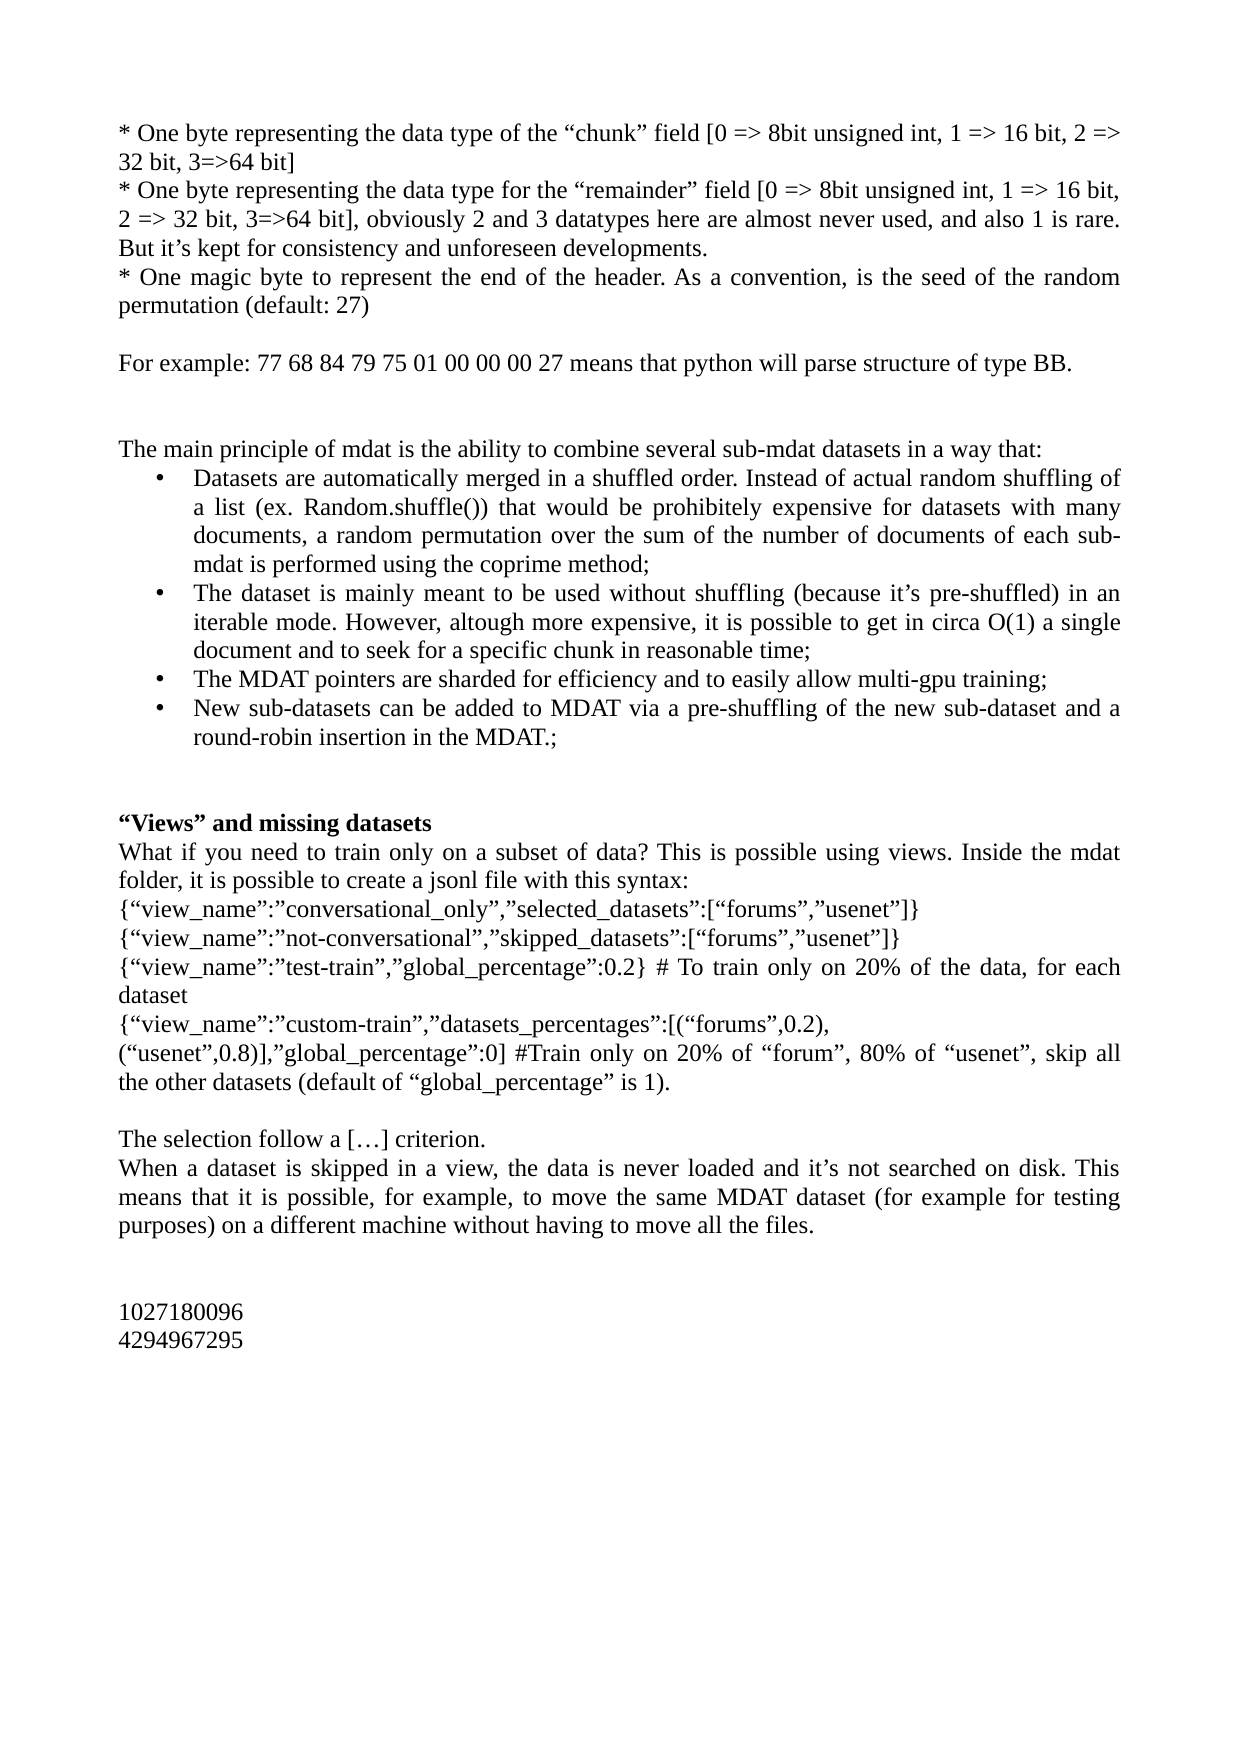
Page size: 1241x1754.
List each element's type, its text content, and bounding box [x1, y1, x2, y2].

text * One byte representing the data type for the “remainder” field [0 => 8bit unsigned int, 1 => 16 bit, 2 => 32 bit, 3=>64 bit], obviously 2 and 3 datatypes here are almost never used, and also 1 is rare. But it’s kept for consistency and unforeseen developments. [118, 176, 1122, 262]
text For example: 77 68 84 79 75 01 00 00 00 27 means that python will parse structure of type BB. [118, 348, 1122, 377]
text 1027180096 [118, 1297, 1122, 1326]
list The dataset is mainly meant to be used without shuffling (because it’s pre-shuffled) in an iterable mode. However, altough more expensive, it is possible to get in circa O(1) a single document and to seek for a specific chunk in reasonable time; [156, 578, 1122, 664]
text The main principle of mdat is the ability to combine several sub-mdat datasets in a way that: [118, 434, 1122, 463]
text * One magic byte to represent the end of the header. As a convention, is the seed of the random permutation (default: 27) [118, 262, 1122, 319]
text When a dataset is skipped in a view, the data is never loaded and it’s not searched on disk. This means that it is possible, for example, to move the same MDAT dataset (for example for testing purposes) on a different machine without having to move all the files. [118, 1153, 1122, 1239]
text 4294967295 [118, 1326, 1122, 1354]
list The MDAT pointers are sharded for efficiency and to easily allow multi-gpu training; [156, 664, 1122, 693]
text * One byte representing the data type of the “chunk” field [0 => 8bit unsigned int, 1 => 16 bit, 2 => 32 bit, 3=>64 bit] [118, 118, 1122, 176]
list New sub-datasets can be added to MDAT via a pre-shuffling of the new sub-dataset and a round-robin insertion in the MDAT.; [156, 693, 1122, 751]
text {“view_name”:”test-train”,”global_percentage”:0.2} # To train only on 20% of the data, for each dataset [118, 952, 1122, 1009]
text {“view_name”:”not-conversational”,”skipped_datasets”:[“forums”,”usenet”]} [118, 923, 1122, 952]
text {“view_name”:”custom-train”,”datasets_percentages”:[(“forums”,0.2),(“usenet”,0.8)],”global_percentage”:0] #Train only on 20% of “forum”, 80% of “usenet”, skip all the other datasets (default of “global_percentage” is 1). [118, 1009, 1122, 1096]
text {“view_name”:”conversational_only”,”selected_datasets”:[“forums”,”usenet”]} [118, 894, 1122, 923]
text “Views” and missing datasets [118, 808, 1122, 837]
list Datasets are automatically merged in a shuffled order. Instead of actual random shuffling of a list (ex. Random.shuffle()) that would be prohibitely expensive for datasets with many documents, a random permutation over the sum of the number of documents of each sub-mdat is performed using the coprime method; [156, 463, 1122, 578]
text What if you need to train only on a subset of data? This is possible using views. Inside the mdat folder, it is possible to create a jsonl file with this syntax: [118, 837, 1122, 894]
text The selection follow a […] criterion. [118, 1124, 1122, 1153]
